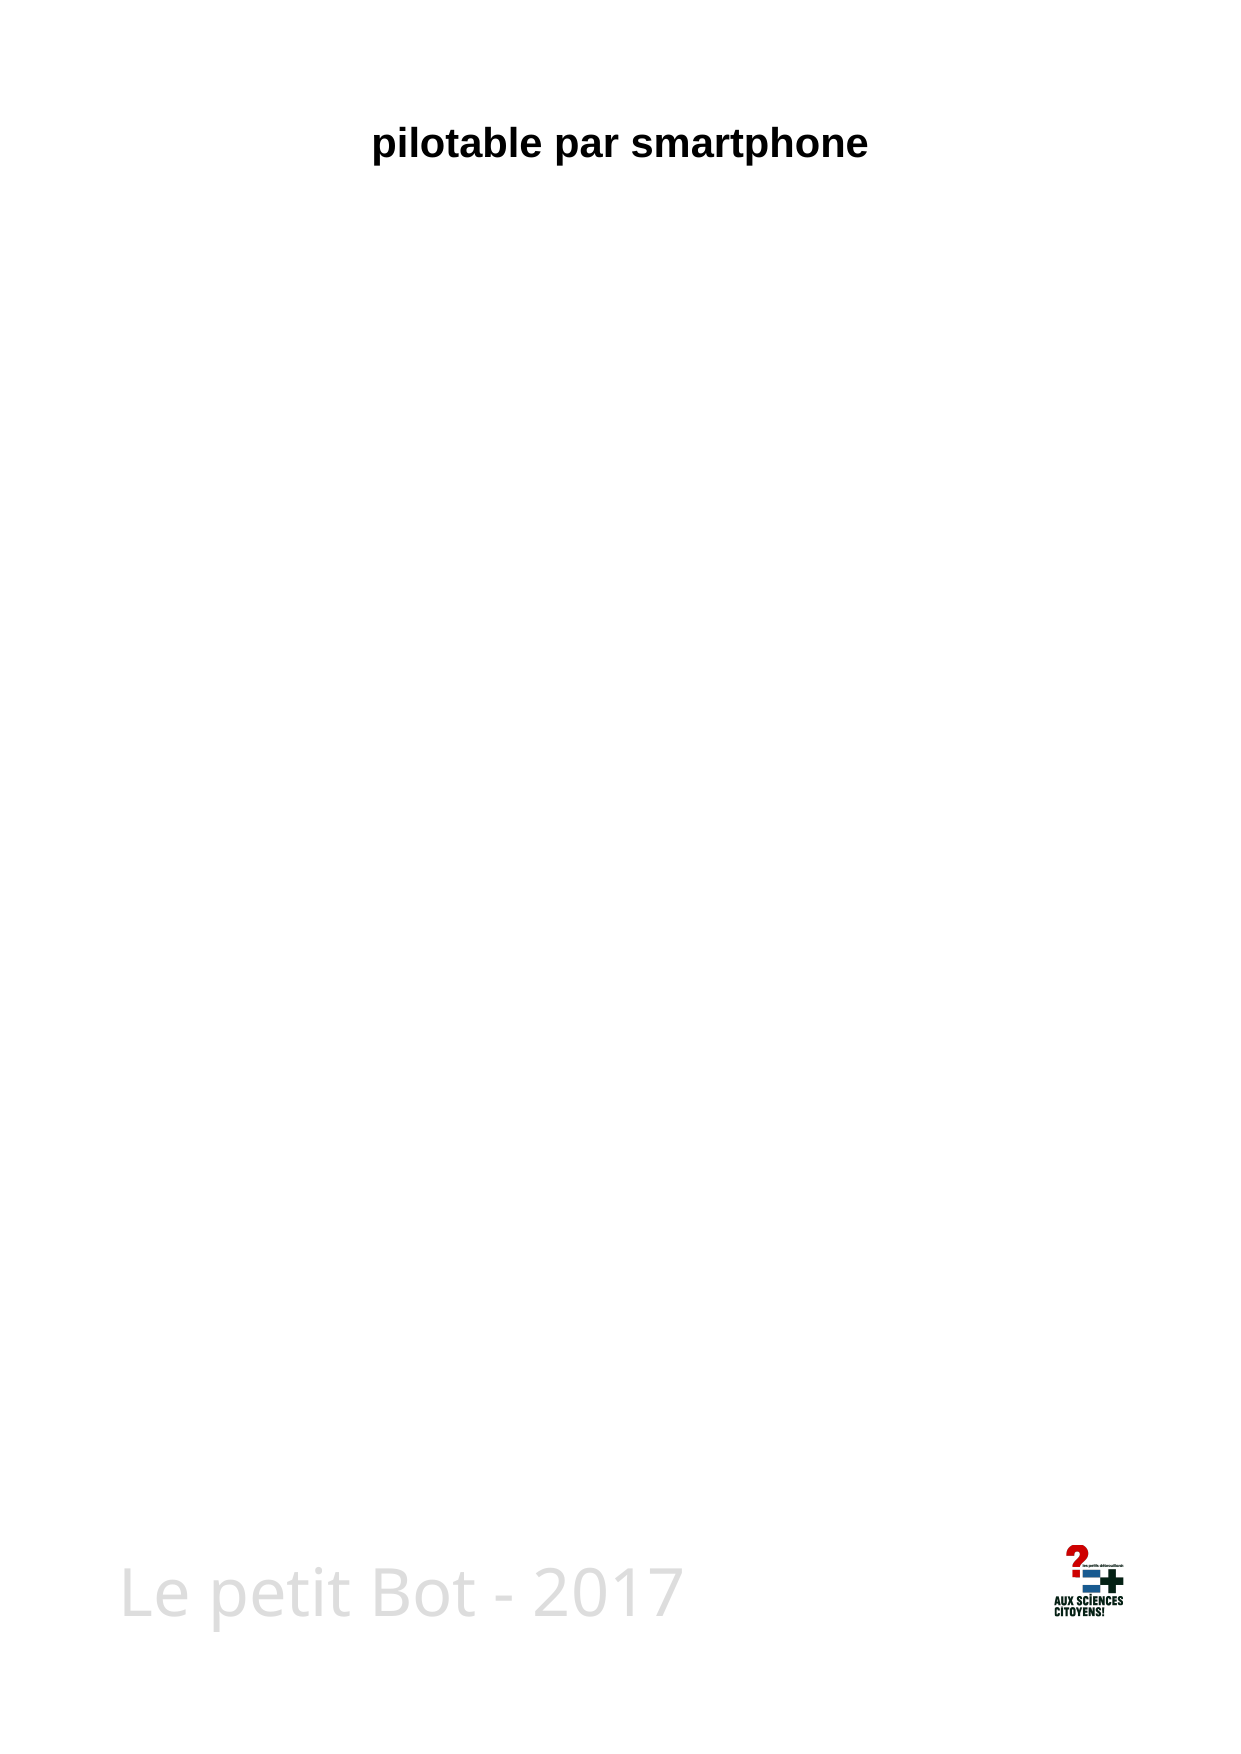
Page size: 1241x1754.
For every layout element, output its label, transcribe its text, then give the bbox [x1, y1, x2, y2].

text pilotable par smartphone [118, 118, 1122, 166]
picture [1054, 1545, 1124, 1617]
